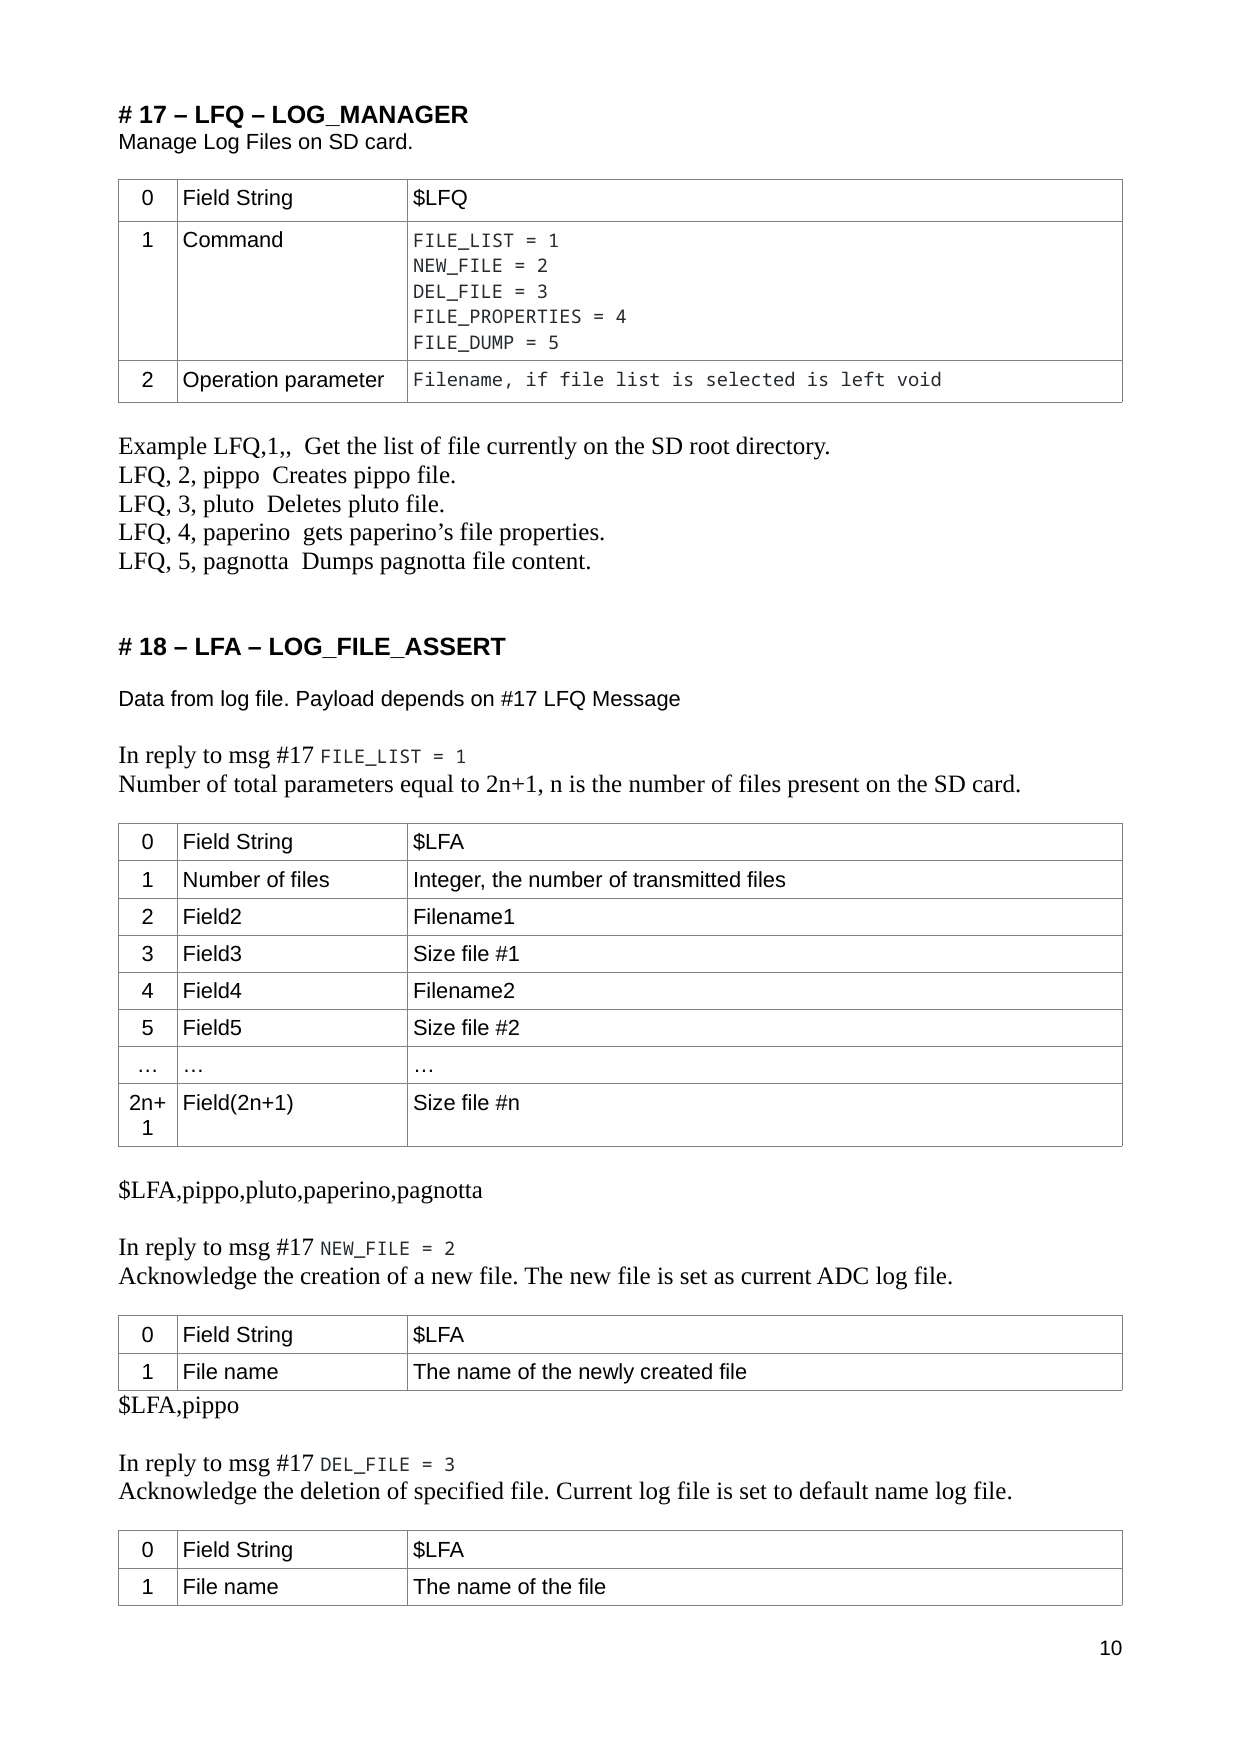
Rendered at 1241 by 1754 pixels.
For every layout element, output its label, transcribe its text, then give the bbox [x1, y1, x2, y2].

table_cell 4 [119, 973, 177, 1009]
table_cell Size file #2 [408, 1010, 1122, 1046]
table_cell 3 [119, 936, 177, 972]
table_cell 1 [119, 861, 177, 897]
text LFQ, 5, pagnotta Dumps pagnotta file content. [118, 546, 1122, 575]
table_cell The name of the file [408, 1569, 1122, 1605]
table_cell 1 [119, 222, 177, 360]
table_cell Filename, if file list is selected is left void [408, 361, 1122, 402]
table_cell … [178, 1047, 407, 1083]
table_cell 2 [119, 899, 177, 934]
table_header $LFQ [408, 180, 1122, 221]
table_header 0 [119, 180, 177, 221]
table_header 0 [119, 1316, 177, 1352]
table_cell Field4 [178, 973, 407, 1009]
table_cell Field(2n+1) [178, 1084, 407, 1146]
table_cell Size file #1 [408, 936, 1122, 972]
text $LFA,pippo [118, 1391, 1122, 1419]
text In reply to msg #17 FILE_LIST = 1 [118, 740, 1122, 769]
table_cell Filename1 [408, 899, 1122, 934]
text $LFA,pippo,pluto,paperino,pagnotta [118, 1175, 1122, 1204]
text In reply to msg #17 DEL_FILE = 3 [118, 1448, 1122, 1476]
text Data from log file. Payload depends on #17 LFQ Message [118, 686, 1122, 712]
text LFQ, 2, pippo Creates pippo file. [118, 460, 1122, 489]
text # 17 – LFQ – LOG_MANAGER [118, 100, 1122, 128]
table_cell Number of files [178, 861, 407, 897]
table_cell Filename2 [408, 973, 1122, 1009]
table_cell The name of the newly created file [408, 1354, 1122, 1389]
text Number of total parameters equal to 2n+1, n is the number of files present on the SD card. [118, 769, 1122, 798]
table_cell File name [178, 1354, 407, 1389]
table_header Field String [178, 1531, 407, 1567]
table_cell … [408, 1047, 1122, 1083]
table_cell Field3 [178, 936, 407, 972]
table_header Field String [178, 824, 407, 860]
table_header Field String [178, 180, 407, 221]
text Manage Log Files on SD card. [118, 128, 1122, 154]
table_cell 2 [119, 361, 177, 402]
table_cell 1 [119, 1354, 177, 1389]
table_cell 5 [119, 1010, 177, 1046]
table_cell 2n+1 [119, 1084, 177, 1146]
table_cell FILE_LIST = 1 NEW_FILE = 2 DEL_FILE = 3 FILE_PROPERTIES = 4 FILE_DUMP = 5 [408, 222, 1122, 360]
table_header $LFA [408, 824, 1122, 860]
text LFQ, 4, paperino gets paperino’s file properties. [118, 517, 1122, 546]
table_header 0 [119, 824, 177, 860]
table_cell Size file #n [408, 1084, 1122, 1146]
table_cell Field5 [178, 1010, 407, 1046]
table_cell … [119, 1047, 177, 1083]
table_cell Command [178, 222, 407, 360]
text In reply to msg #17 NEW_FILE = 2 [118, 1232, 1122, 1261]
table_cell Field2 [178, 899, 407, 934]
table_cell File name [178, 1569, 407, 1605]
text Acknowledge the deletion of specified file. Current log file is set to default name log file. [118, 1476, 1122, 1505]
text Acknowledge the creation of a new file. The new file is set as current ADC log file. [118, 1261, 1122, 1290]
table_cell Operation parameter [178, 361, 407, 402]
text Example LFQ,1,, Get the list of file currently on the SD root directory. [118, 431, 1122, 460]
table_header $LFA [408, 1531, 1122, 1567]
table_header Field String [178, 1316, 407, 1352]
table_header $LFA [408, 1316, 1122, 1352]
table_cell Integer, the number of transmitted files [408, 861, 1122, 897]
table_header 0 [119, 1531, 177, 1567]
table_cell 1 [119, 1569, 177, 1605]
text # 18 – LFA – LOG_FILE_ASSERT [118, 632, 1122, 661]
text LFQ, 3, pluto Deletes pluto file. [118, 489, 1122, 517]
